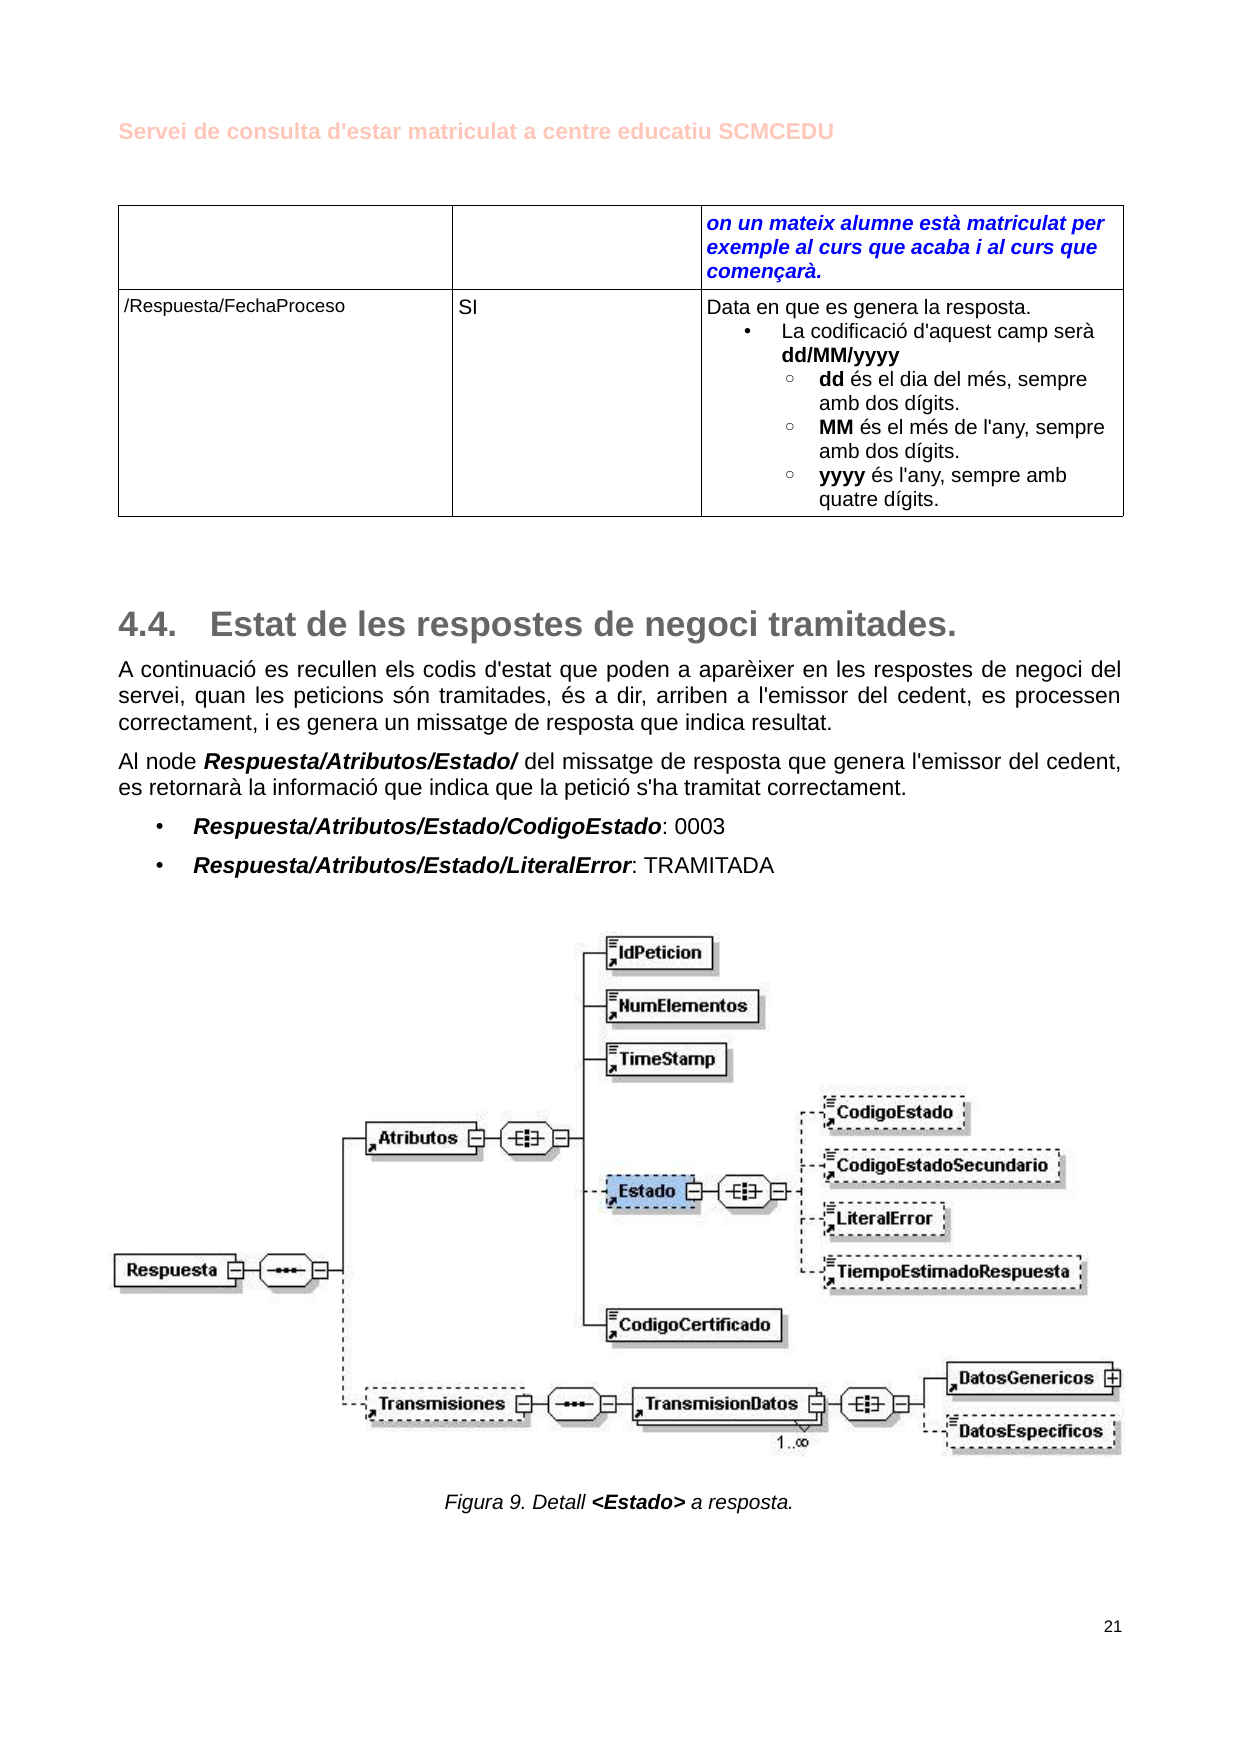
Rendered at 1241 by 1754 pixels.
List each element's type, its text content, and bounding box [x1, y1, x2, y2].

list Respuesta/Atributos/Estado/LiteralError: TRAMITADA [156, 852, 1122, 878]
table_cell [119, 206, 452, 289]
list Respuesta/Atributos/Estado/CodigoEstado: 0003 [156, 813, 1122, 839]
text Figura 9. Detall <Estado> a resposta. [118, 1490, 1122, 1514]
text A continuació es recullen els codis d'estat que poden a aparèixer en les respostes de negoci del servei, quan les peticions són tramitades, és a dir, arriben a l'emissor del cedent, es processen correctament, i es genera un missatge de resposta que indica resultat. [118, 656, 1122, 735]
table_cell /Respuesta/FechaProceso [119, 290, 452, 516]
table_cell SI [453, 290, 701, 516]
table_cell on un mateix alumne està matriculat per exemple al curs que acaba i al curs que començarà. [702, 206, 1123, 289]
subtitle Estat de les respostes de negoci tramitades. [118, 603, 1122, 643]
text Al node Respuesta/Atributos/Estado/ del missatge de resposta que genera l'emissor del cedent, es retornarà la informació que indica que la petició s'ha tramitat correctament. [118, 748, 1122, 800]
table_cell Data en que es genera la resposta. La codificació d'aquest camp serà dd/MM/yyyy dd és el dia del més, sempre amb dos dígits. MM és el més de l'any, sempre amb dos dígits. yyyy és l'any, sempre amb quatre dígits. [702, 290, 1123, 516]
table_cell [453, 206, 701, 289]
